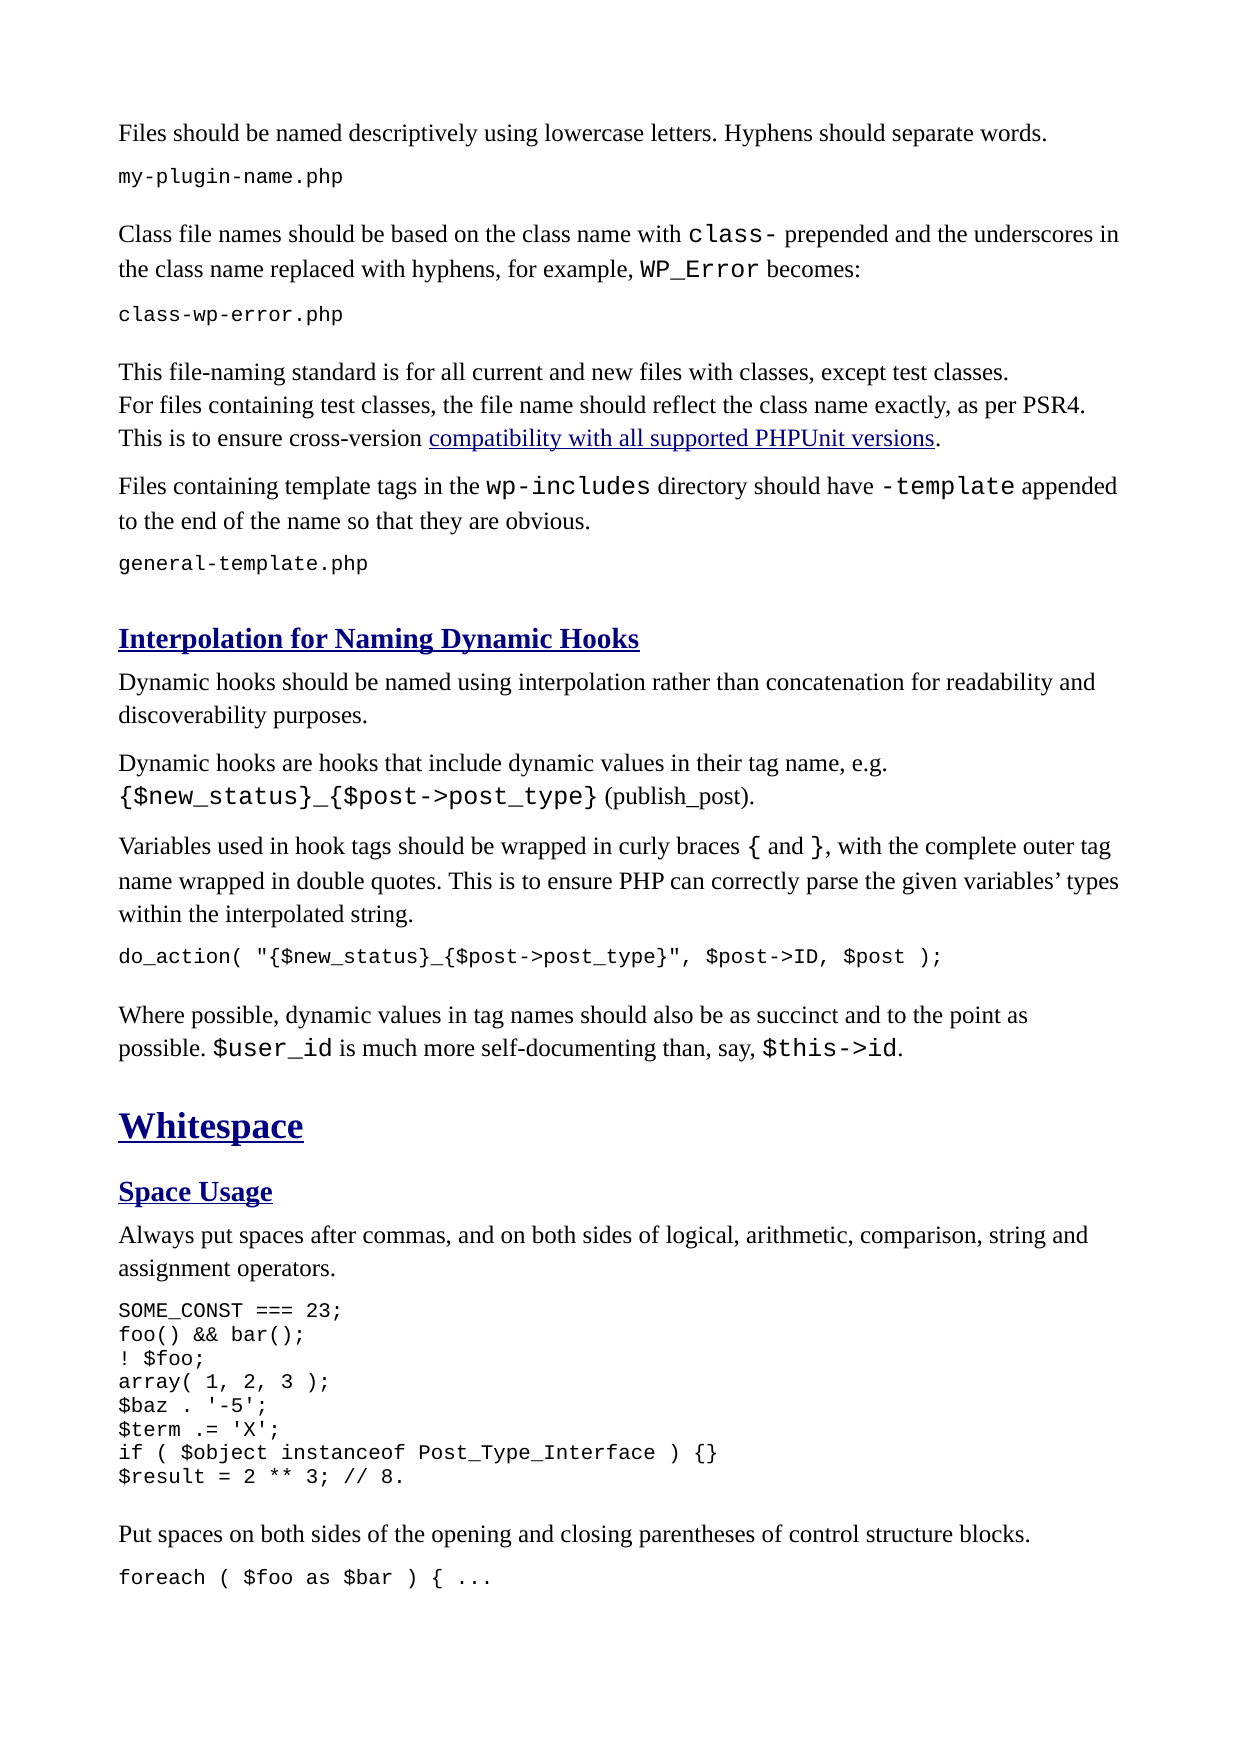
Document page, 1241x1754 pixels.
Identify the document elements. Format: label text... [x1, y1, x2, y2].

subtitle Space Usage [118, 1174, 1122, 1207]
text Variables used in hook tags should be wrapped in curly braces { and }, with the complete outer tag name wrapped in double quotes. This is to ensure PHP can correctly parse the given variables’ types within the interpolated string. [118, 831, 1122, 928]
text Files should be named descriptively using lowercase letters. Hyphens should separate words. [118, 118, 1122, 147]
text class-wp-error.php [118, 304, 1122, 328]
text general-template.php [118, 553, 1122, 577]
text Dynamic hooks should be named using interpolation rather than concatenation for readability and discoverability purposes. [118, 667, 1122, 729]
subtitle Whitespace [118, 1103, 1122, 1147]
text Put spaces on both sides of the opening and closing parentheses of control structure blocks. [118, 1519, 1122, 1548]
text Class file names should be based on the class name with class- prepended and the underscores in the class name replaced with hyphens, for example, WP_Error becomes: [118, 219, 1122, 285]
text my-plugin-name.php [118, 166, 1122, 189]
text $term .= 'X'; [118, 1419, 1122, 1442]
text $baz . '-5'; [118, 1395, 1122, 1419]
text Dynamic hooks are hooks that include dynamic values in their tag name, e.g. {$new_status}_{$post->post_type} (publish_post). [118, 748, 1122, 812]
text do_action( "{$new_status}_{$post->post_type}", $post->ID, $post ); [118, 947, 1122, 970]
text ! $foo; [118, 1348, 1122, 1371]
text Where possible, dynamic values in tag names should also be as succinct and to the point as possible. $user_id is much more self-documenting than, say, $this->id. [118, 1000, 1122, 1063]
text $result = 2 ** 3; // 8. [118, 1466, 1122, 1489]
text foo() && bar(); [118, 1324, 1122, 1348]
text SOME_CONST === 23; [118, 1300, 1122, 1324]
text This file-naming standard is for all current and new files with classes, except test classes. For files containing test classes, the file name should reflect the class name exactly, as per PSR4. This is to ensure cross-version compatibility with all supported PHPUnit versions. [118, 357, 1122, 452]
text Always put spaces after commas, and on both sides of logical, arithmetic, comparison, string and assignment operators. [118, 1220, 1122, 1282]
subtitle Interpolation for Naming Dynamic Hooks [118, 621, 1122, 655]
text foreach ( $foo as $bar ) { ... [118, 1567, 1122, 1590]
text array( 1, 2, 3 ); [118, 1371, 1122, 1395]
text Files containing template tags in the wp-includes directory should have -template appended to the end of the name so that they are obvious. [118, 471, 1122, 534]
text if ( $object instanceof Post_Type_Interface ) {} [118, 1442, 1122, 1466]
